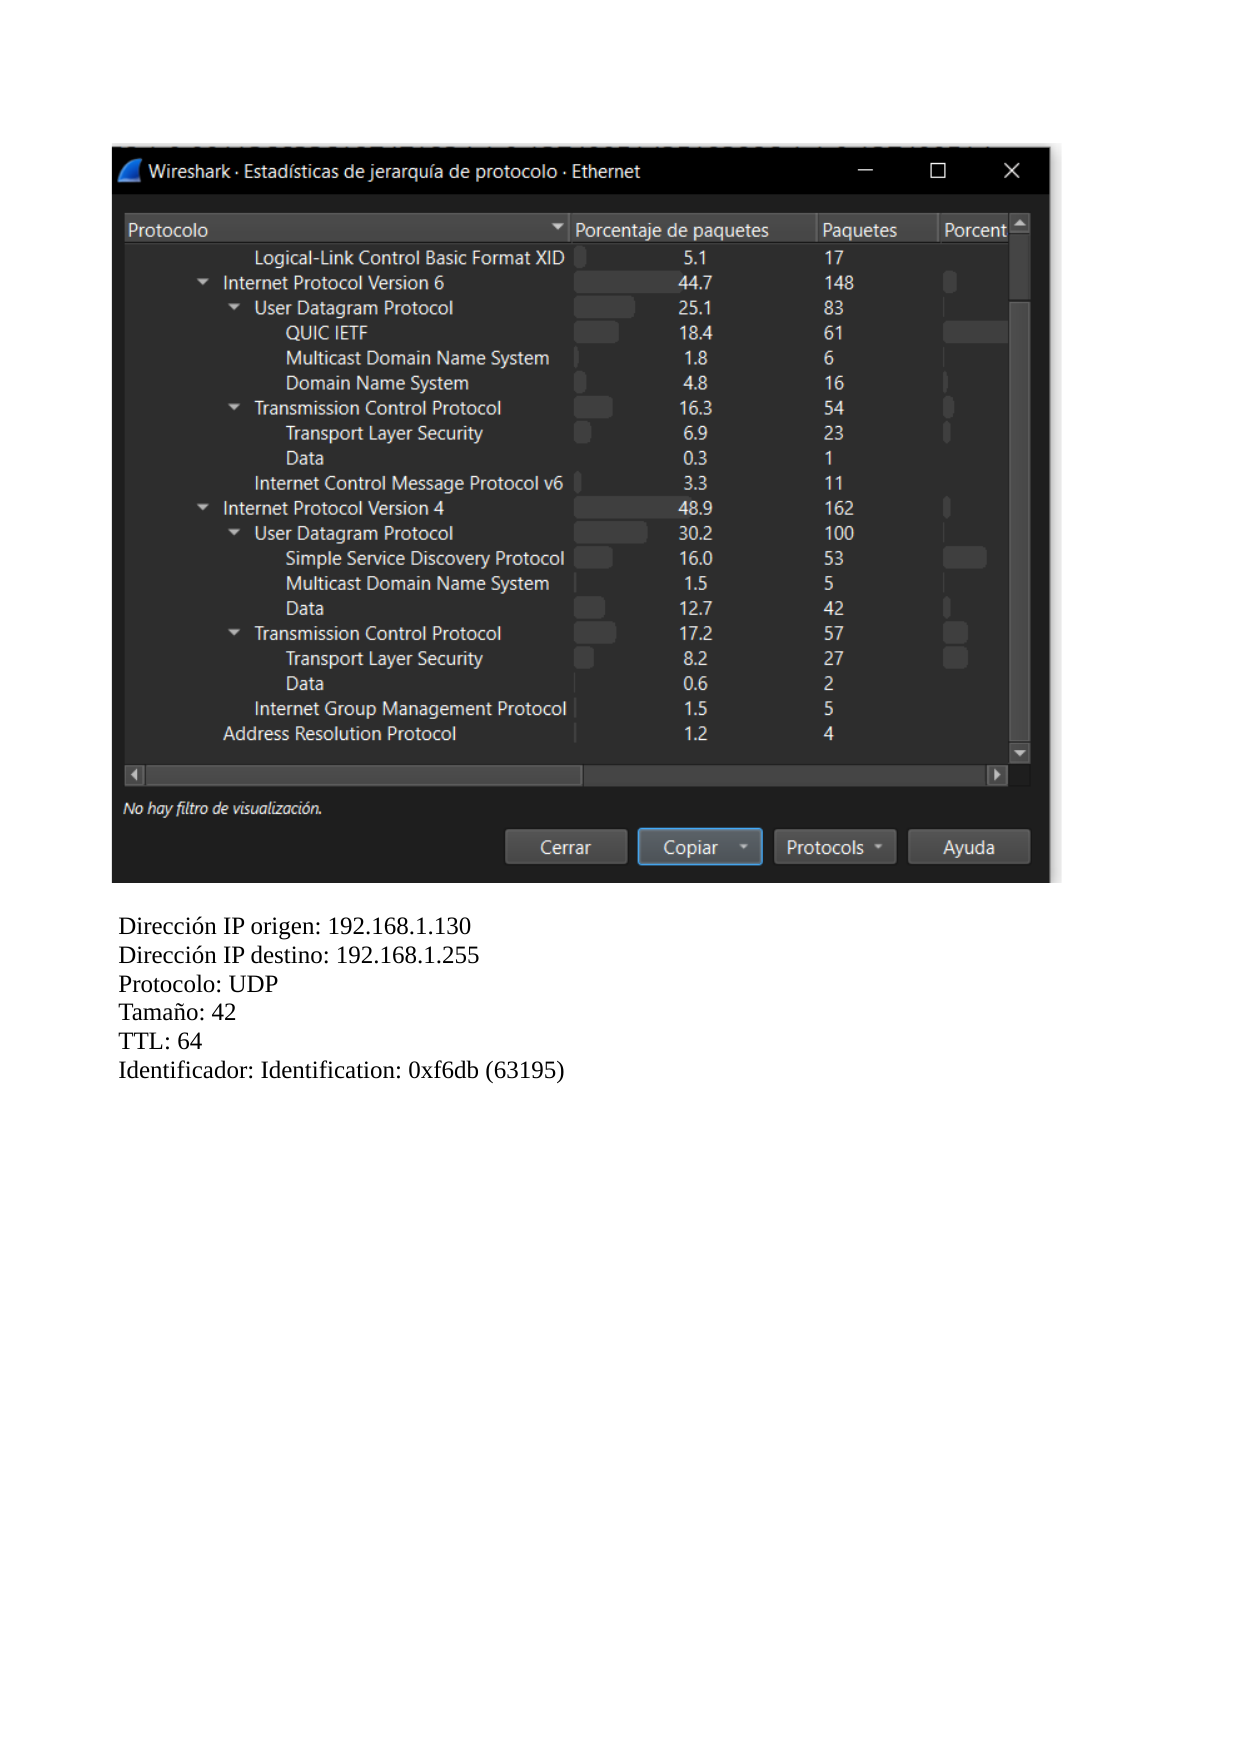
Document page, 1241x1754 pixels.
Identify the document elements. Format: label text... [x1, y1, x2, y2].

text Dirección IP destino: 192.168.1.255 [118, 940, 1122, 969]
text Identificador: Identification: 0xf6db (63195) [118, 1055, 1122, 1084]
picture [111, 143, 1062, 883]
text Protocolo: UDP [118, 969, 1122, 997]
text Dirección IP origen: 192.168.1.130 [118, 911, 1122, 940]
text Tamaño: 42 [118, 997, 1122, 1026]
text TTL: 64 [118, 1026, 1122, 1055]
